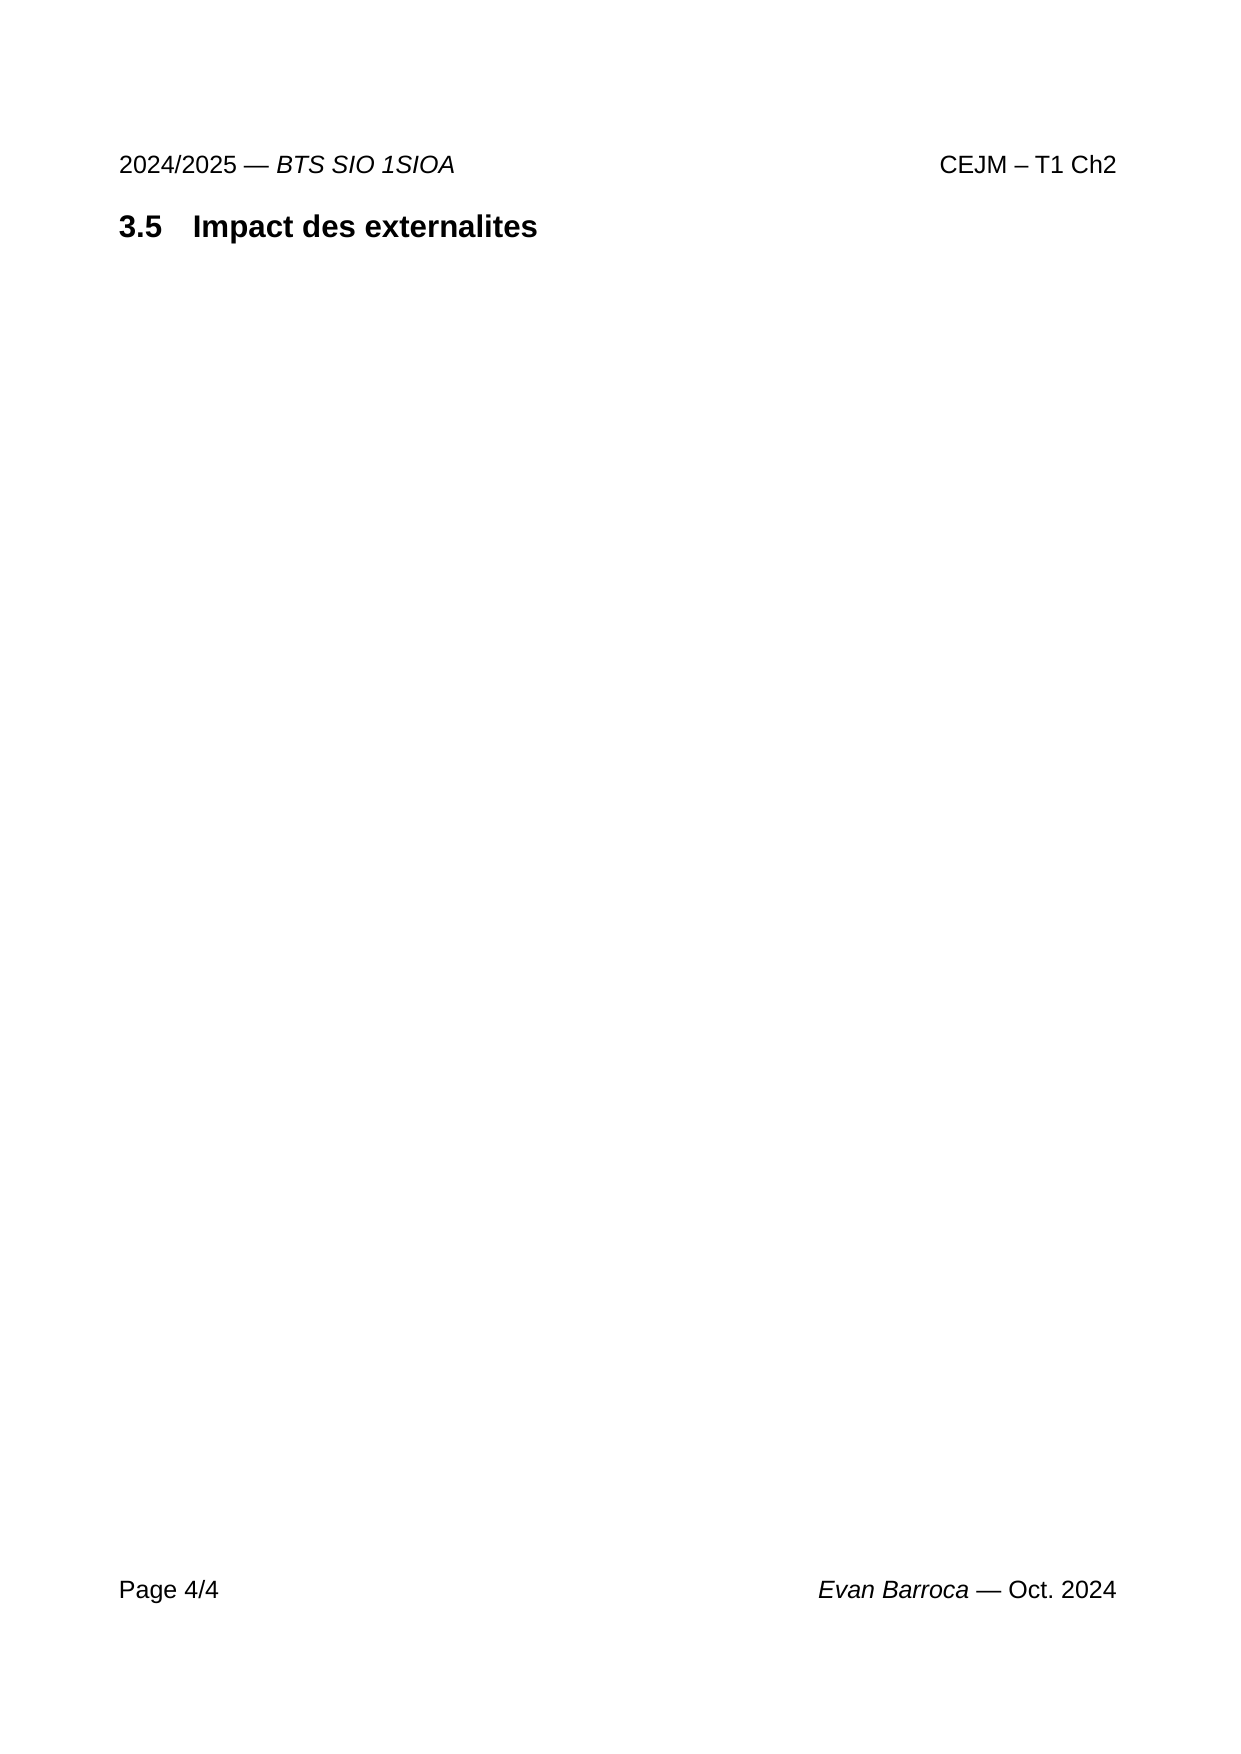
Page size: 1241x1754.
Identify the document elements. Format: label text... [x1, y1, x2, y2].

subtitle Impact des externalites [119, 208, 1117, 244]
